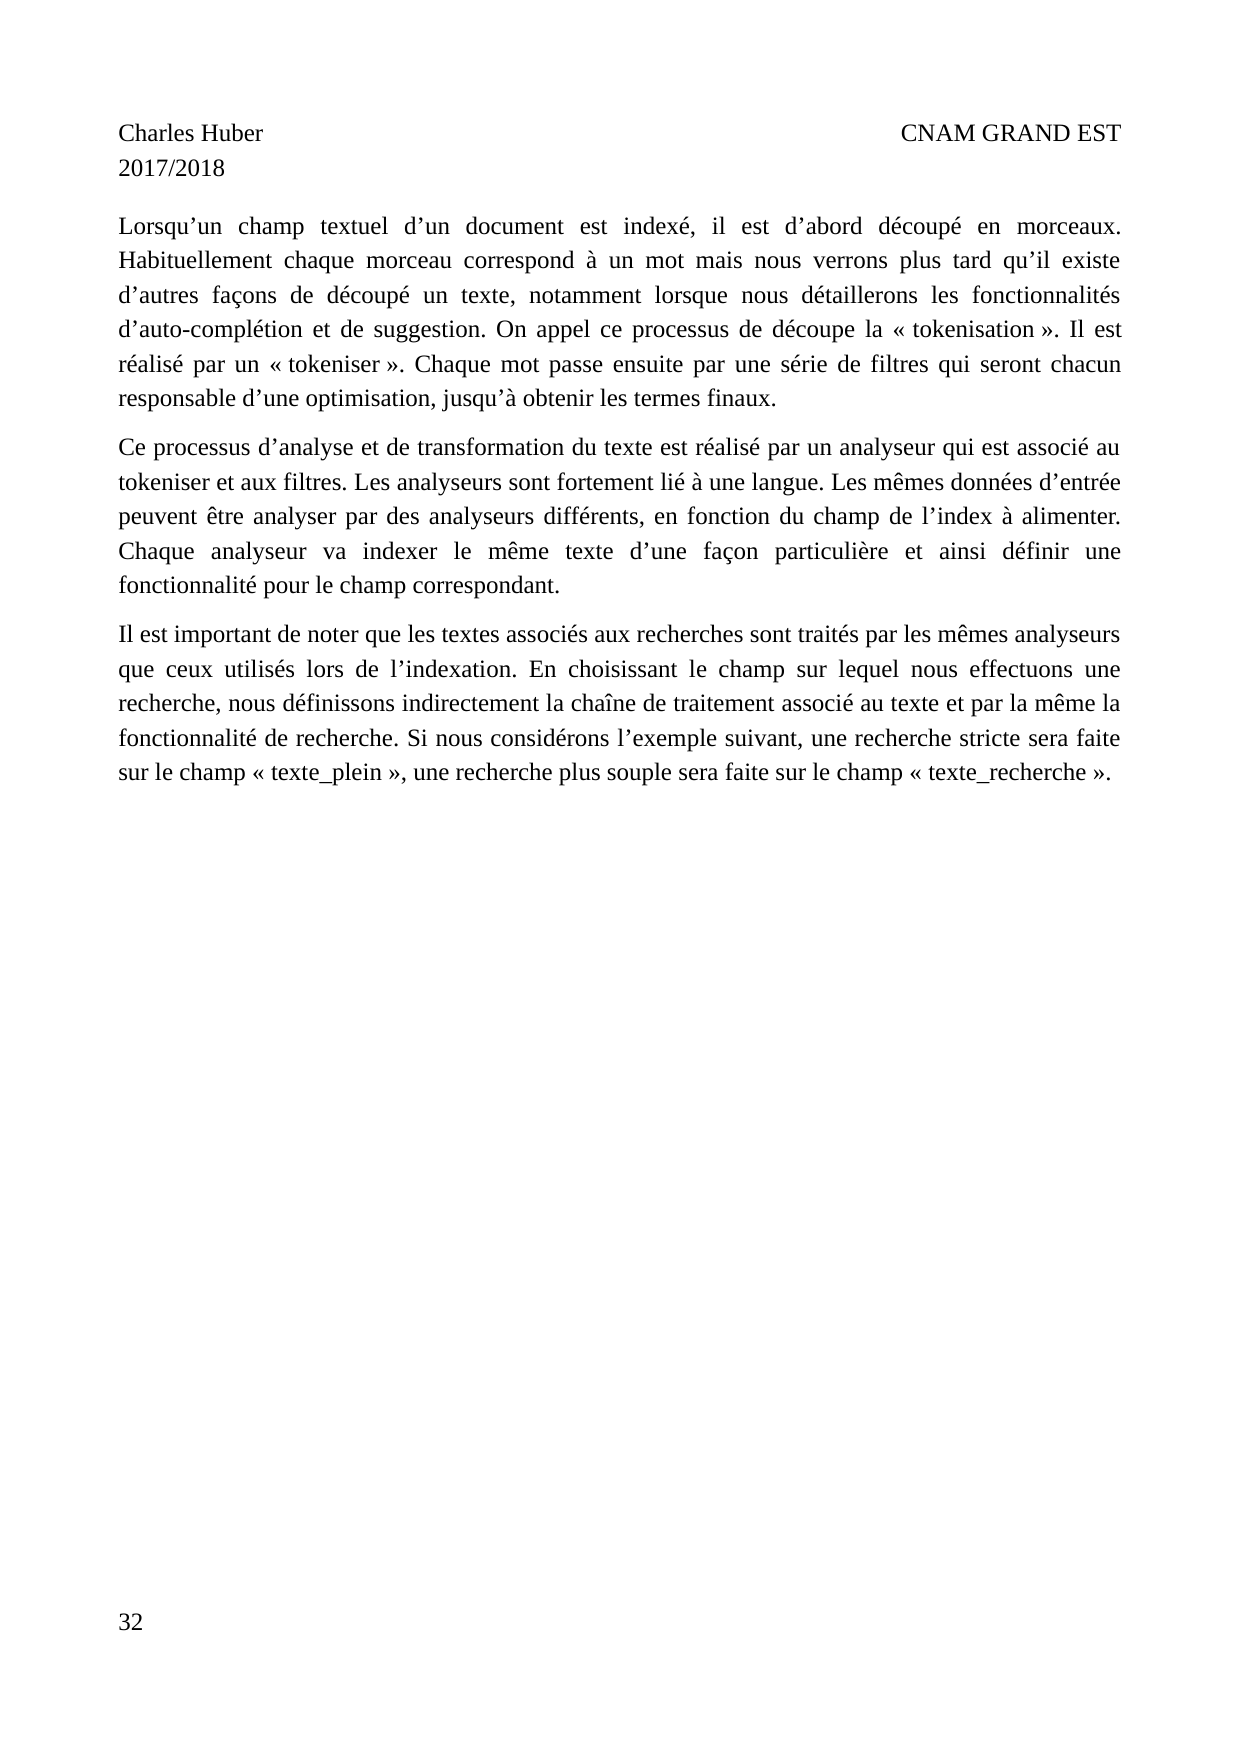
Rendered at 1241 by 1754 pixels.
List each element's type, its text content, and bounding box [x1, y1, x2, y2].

text Ce processus d’analyse et de transformation du texte est réalisé par un analyseur qui est associé au tokeniser et aux filtres. Les analyseurs sont fortement lié à une langue. Les mêmes données d’entrée peuvent être analyser par des analyseurs différents, en fonction du champ de l’index à alimenter. Chaque analyseur va indexer le même texte d’une façon particulière et ainsi définir une fonctionnalité pour le champ correspondant. [118, 432, 1122, 599]
text Il est important de noter que les textes associés aux recherches sont traités par les mêmes analyseurs que ceux utilisés lors de l’indexation. En choisissant le champ sur lequel nous effectuons une recherche, nous définissons indirectement la chaîne de traitement associé au texte et par la même la fonctionnalité de recherche. Si nous considérons l’exemple suivant, une recherche stricte sera faite sur le champ « texte_plein », une recherche plus souple sera faite sur le champ « texte_recherche ». [118, 619, 1122, 786]
text Lorsqu’un champ textuel d’un document est indexé, il est d’abord découpé en morceaux. Habituellement chaque morceau correspond à un mot mais nous verrons plus tard qu’il existe d’autres façons de découpé un texte, notamment lorsque nous détaillerons les fonctionnalités d’auto-complétion et de suggestion. On appel ce processus de découpe la « tokenisation ». Il est réalisé par un « tokeniser ». Chaque mot passe ensuite par une série de filtres qui seront chacun responsable d’une optimisation, jusqu’à obtenir les termes finaux. [118, 211, 1122, 412]
